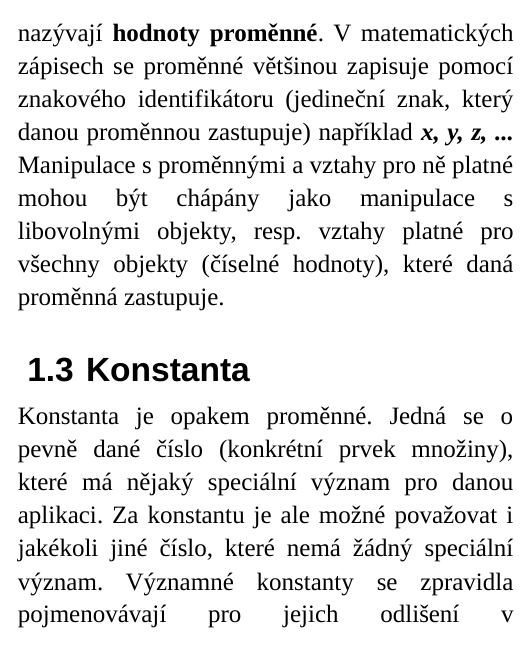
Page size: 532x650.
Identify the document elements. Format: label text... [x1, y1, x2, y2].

subtitle Konstanta [18, 350, 514, 389]
text Konstanta je opakem proměnné. Jedná se o pevně dané číslo (konkrétní prvek množiny), které má nějaký speciální význam pro danou aplikaci. Za konstantu je ale možné považovat i jakékoli jiné číslo, které nemá žádný speciální význam. Významné konstanty se zpravidla pojmenovávají pro jejich odlišení v [18, 401, 514, 628]
text nazývají hodnoty proměnné. V matematických zápisech se proměnné většinou zapisuje pomocí znakového identifikátoru (jedineční znak, který danou proměnnou zastupuje) například x, y, z, ... Manipulace s proměnnými a vztahy pro ně platné mohou být chápány jako manipulace s libovolnými objekty, resp. vztahy platné pro všechny objekty (číselné hodnoty), které daná proměnná zastupuje. [18, 18, 514, 311]
